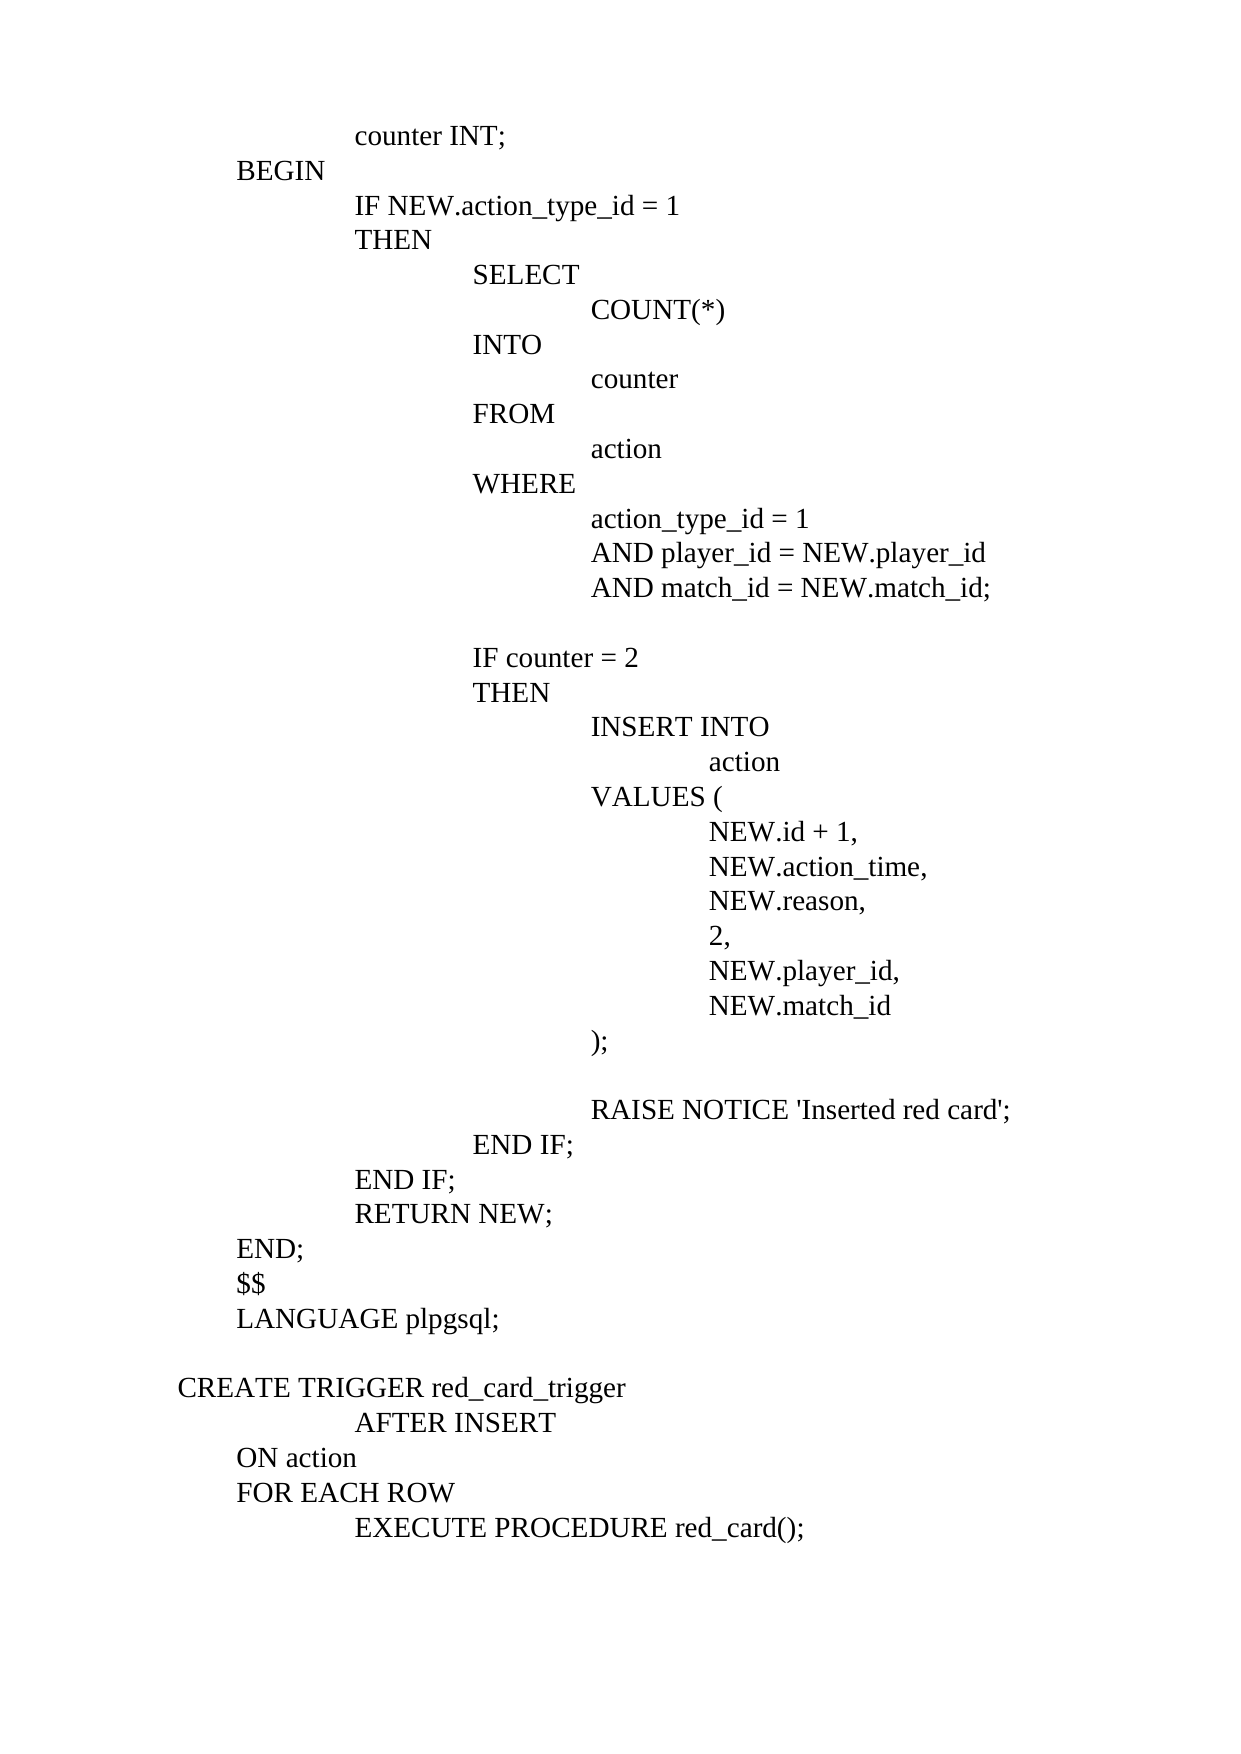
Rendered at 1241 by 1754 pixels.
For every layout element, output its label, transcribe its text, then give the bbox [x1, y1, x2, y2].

text ON action [118, 1440, 1116, 1474]
text AND match_id = NEW.match_id; [118, 570, 1116, 604]
text THEN [118, 222, 1116, 256]
text NEW.reason, [118, 883, 1116, 917]
text FROM [118, 396, 1116, 430]
text THEN [118, 675, 1116, 708]
text AND player_id = NEW.player_id [118, 536, 1116, 569]
text IF counter = 2 [118, 640, 1116, 673]
text FOR EACH ROW [118, 1475, 1116, 1508]
text $$ [118, 1266, 1116, 1300]
text NEW.player_id, [118, 953, 1116, 987]
text END IF; [118, 1127, 1116, 1161]
text INTO [118, 327, 1116, 360]
text VALUES ( [118, 779, 1116, 813]
text AFTER INSERT [118, 1405, 1116, 1439]
text END IF; [118, 1162, 1116, 1195]
text counter [118, 362, 1116, 395]
text NEW.match_id [118, 988, 1116, 1021]
text action_type_id = 1 [118, 501, 1116, 534]
text counter INT; [118, 118, 1116, 152]
text END; [118, 1231, 1116, 1265]
text 2, [118, 918, 1116, 952]
text INSERT INTO [118, 709, 1116, 743]
text NEW.id + 1, [118, 814, 1116, 847]
text COUNT(*) [118, 292, 1116, 326]
text ); [118, 1023, 1116, 1056]
text LANGUAGE plpgsql; [118, 1301, 1116, 1334]
text SELECT [118, 257, 1116, 291]
text RAISE NOTICE 'Inserted red card'; [118, 1092, 1116, 1126]
text EXECUTE PROCEDURE red_card(); [118, 1510, 1116, 1543]
text IF NEW.action_type_id = 1 [118, 188, 1116, 221]
text action [118, 744, 1116, 778]
text action [118, 431, 1116, 465]
text NEW.action_time, [118, 849, 1116, 882]
text CREATE TRIGGER red_card_trigger [118, 1371, 1116, 1404]
text RETURN NEW; [118, 1197, 1116, 1230]
text BEGIN [118, 153, 1116, 186]
text WHERE [118, 466, 1116, 499]
